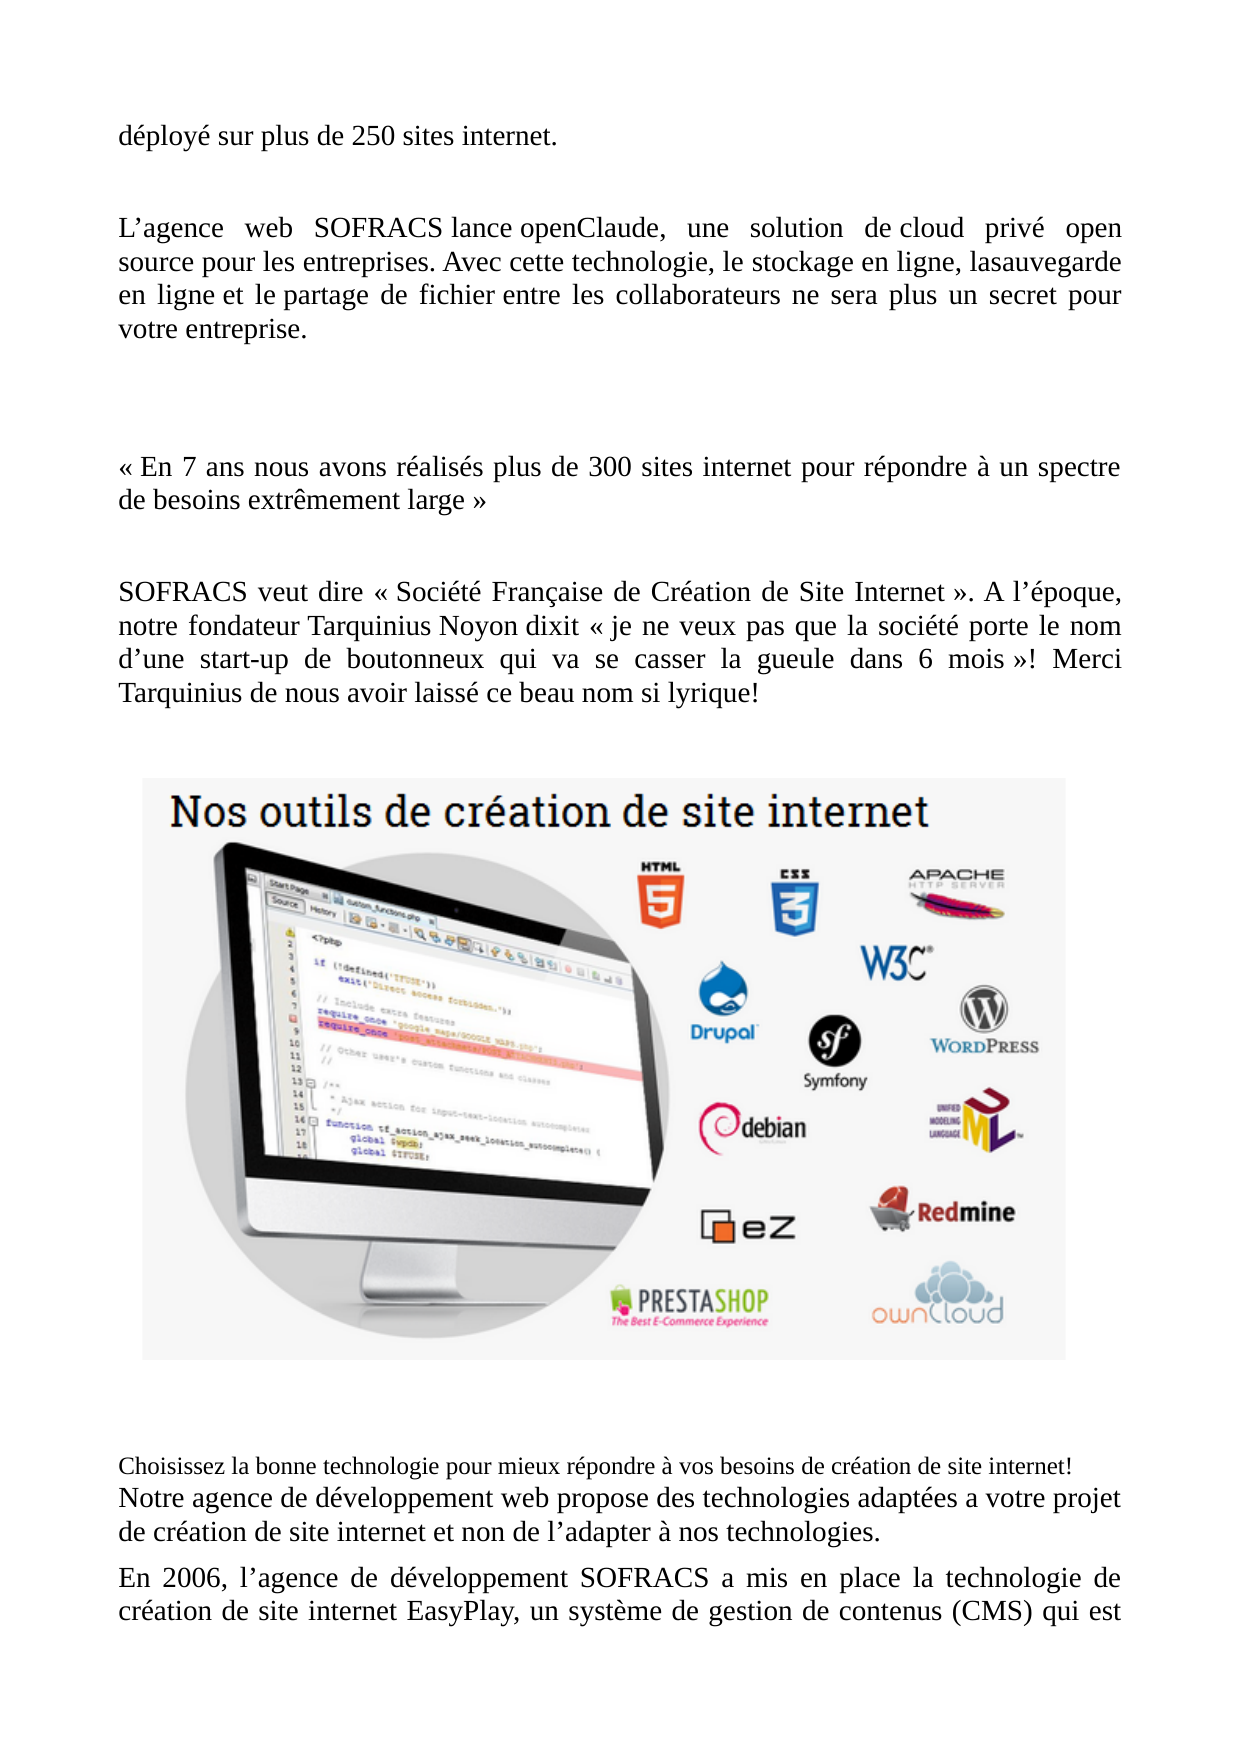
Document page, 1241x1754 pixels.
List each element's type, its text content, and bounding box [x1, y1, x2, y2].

text déployé sur plus de 250 sites internet. [118, 118, 1110, 152]
text En 2006, l’agence de développement SOFRACS a mis en place la technologie de création de site internet EasyPlay, un système de gestion de contenus (CMS) qui est [118, 1560, 1122, 1627]
text « En 7 ans nous avons réalisés plus de 300 sites internet pour répondre à un spectre de besoins extrêmement large » [118, 449, 1122, 516]
text Notre agence de développement web propose des technologies adaptées a votre projet de création de site internet et non de l’adapter à nos technologies. [118, 1480, 1122, 1547]
text SOFRACS veut dire « Société Française de Création de Site Internet ». A l’époque, notre fondateur Tarquinius Noyon dixit « je ne veux pas que la société porte le nom d’une start-up de boutonneux qui va se casser la gueule dans 6 mois »! Merci Tarquinius de nous avoir laissé ce beau nom si lyrique! [118, 574, 1122, 709]
text L’agence web SOFRACS lance openClaude, une solution de cloud privé open source pour les entreprises. Avec cette technologie, le stockage en ligne, lasauvegarde en ligne et le partage de fichier entre les collaborateurs ne sera plus un secret pour votre entreprise. [118, 210, 1122, 344]
subtitle Choisissez la bonne technologie pour mieux répondre à vos besoins de création de site internet! [118, 1451, 1122, 1480]
picture [142, 778, 1066, 1360]
